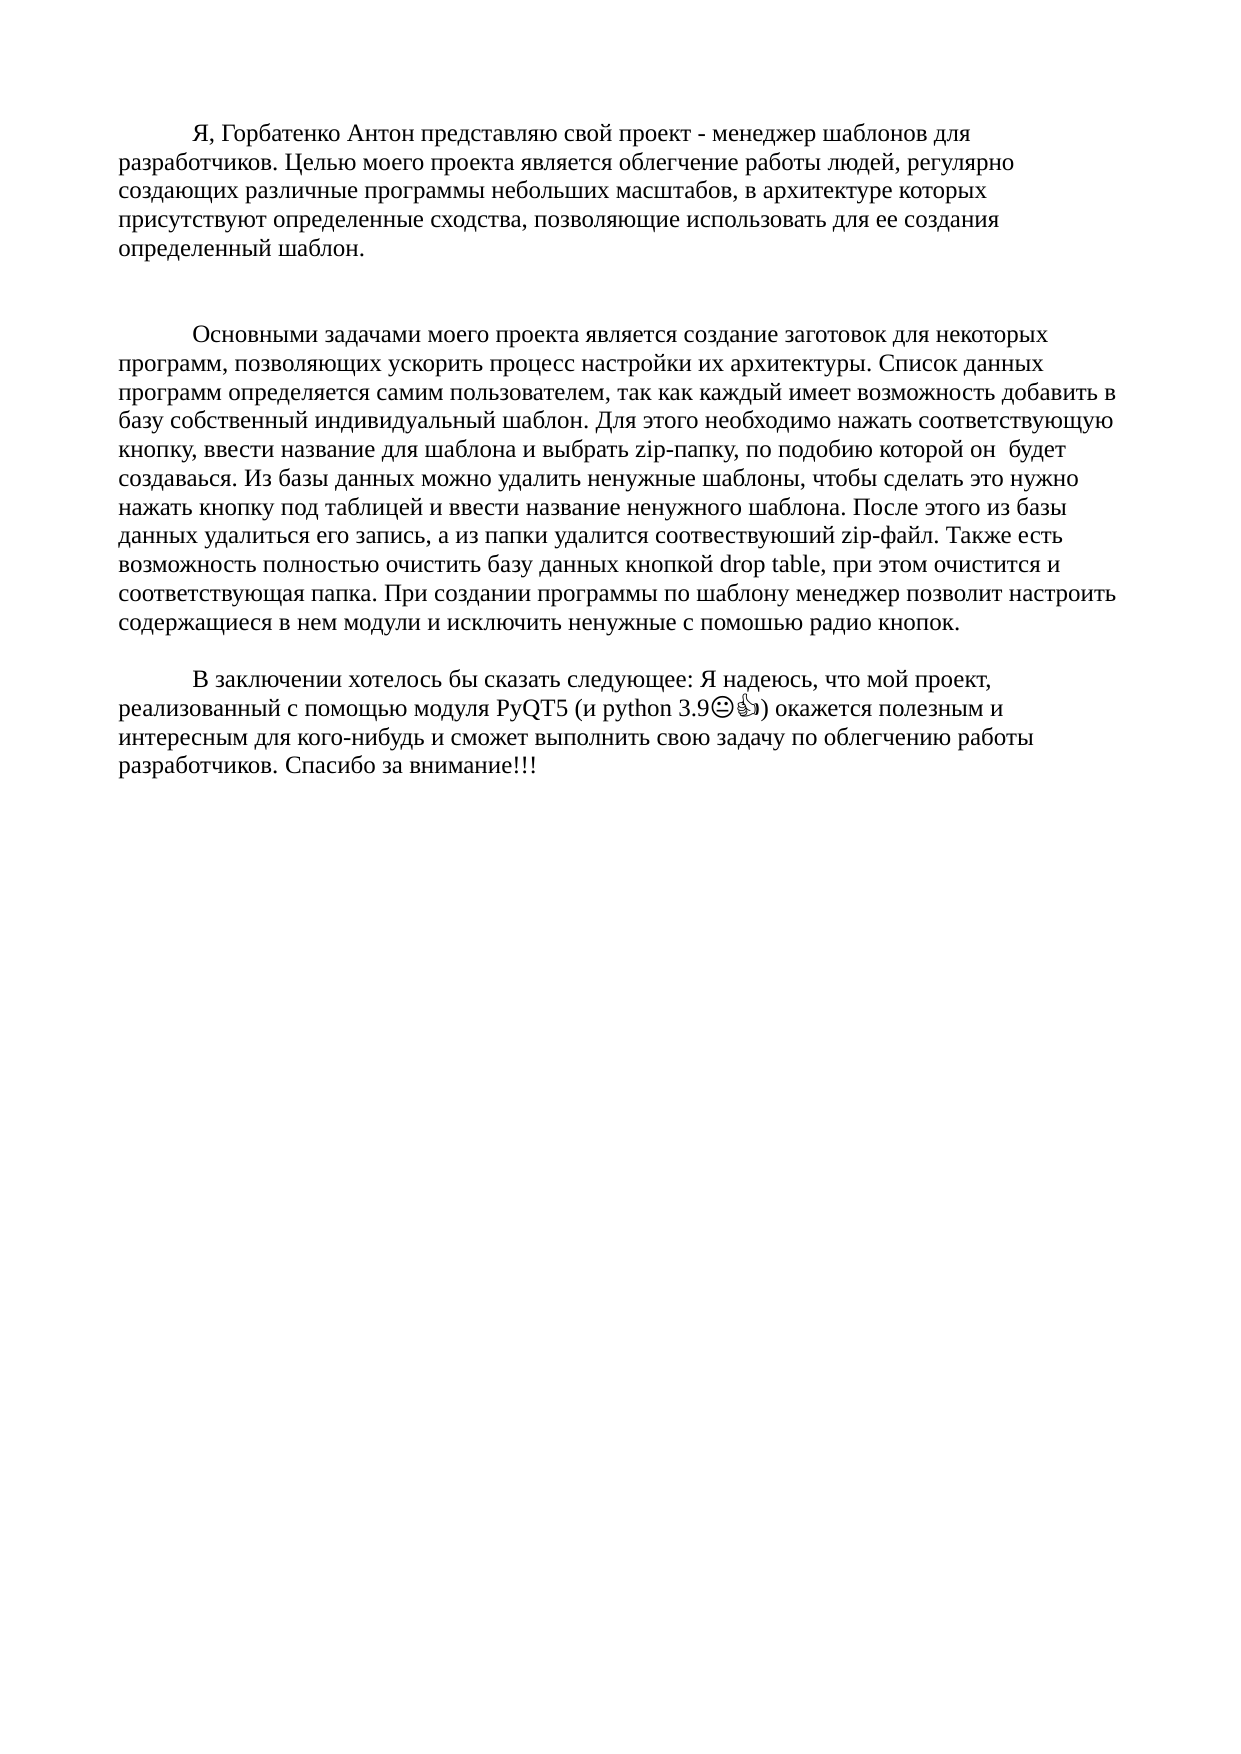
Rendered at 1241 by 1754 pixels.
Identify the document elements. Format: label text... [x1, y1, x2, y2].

text Я, Горбатенко Антон представляю свой проект - менеджер шаблонов для разработчиков. Целью моего проекта является облегчение работы людей, регулярно создающих различные программы небольших масштабов, в архитектуре которых присутствуют определенные сходства, позволяющие использовать для ее создания определенный шаблон. [118, 118, 1122, 262]
text В заключении хотелось бы сказать следующее: Я надеюсь, что мой проект, реализованный с помощью модуля PyQT5 (и python 3.9😐👍) окажется полезным и интересным для кого-нибудь и сможет выполнить свою задачу по облегчению работы разработчиков. Спасибо за внимание!!! [118, 664, 1122, 779]
text Основными задачами моего проекта является создание заготовок для некоторых программ, позволяющих ускорить процесс настройки их архитектуры. Список данных программ определяется самим пользователем, так как каждый имеет возможность добавить в базу собственный индивидуальный шаблон. Для этого необходимо нажать соответствующую кнопку, ввести название для шаблона и выбрать zip-папку, по подобию которой он будет создаваься. Из базы данных можно удалить ненужные шаблоны, чтобы сделать это нужно нажать кнопку под таблицей и ввести название ненужного шаблона. После этого из базы данных удалиться его запись, а из папки удалится соотвествуюший zip-файл. Также есть возможность полностью очистить базу данных кнопкой drop table, при этом очистится и соответствующая папка. При создании программы по шаблону менеджер позволит настроить содержащиеся в нем модули и исключить ненужные с помошью радио кнопок. [118, 319, 1122, 636]
